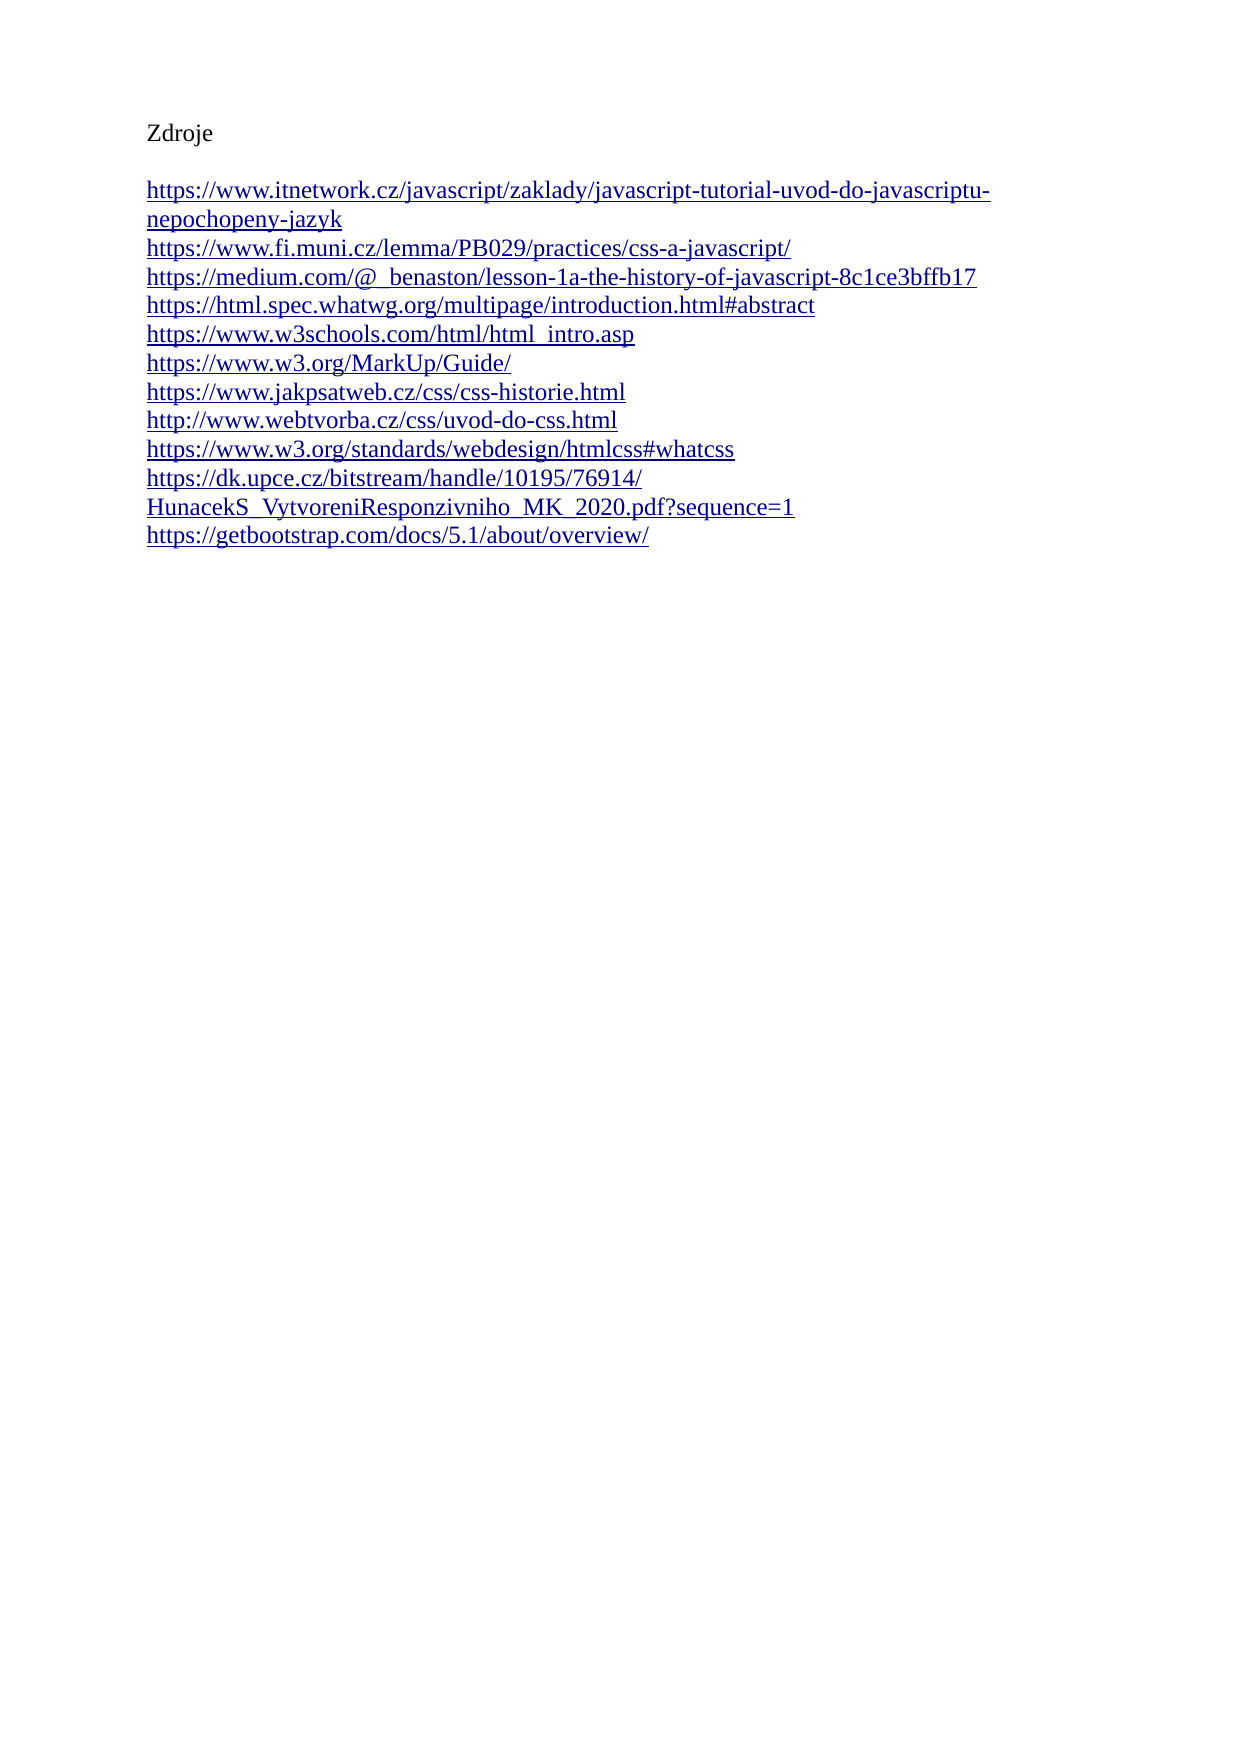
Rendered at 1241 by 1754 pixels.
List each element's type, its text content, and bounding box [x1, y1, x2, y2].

text http://www.webtvorba.cz/css/uvod-do-css.html [146, 406, 1097, 434]
text Zdroje [146, 118, 1097, 147]
text https://www.fi.muni.cz/lemma/PB029/practices/css-a-javascript/ [146, 233, 1097, 262]
text https://www.w3.org/MarkUp/Guide/ [146, 348, 1097, 377]
text https://html.spec.whatwg.org/multipage/introduction.html#abstract [146, 291, 1097, 319]
text https://getbootstrap.com/docs/5.1/about/overview/ [146, 521, 1097, 549]
text https://www.w3schools.com/html/html_intro.asp [146, 319, 1097, 348]
text https://dk.upce.cz/bitstream/handle/10195/76914/HunacekS_VytvoreniResponzivniho_MK_2020.pdf?sequence=1 [146, 463, 1097, 521]
text https://www.jakpsatweb.cz/css/css-historie.html [146, 377, 1097, 406]
text https://www.w3.org/standards/webdesign/htmlcss#whatcss [146, 434, 1097, 463]
text https://www.itnetwork.cz/javascript/zaklady/javascript-tutorial-uvod-do-javascriptu-nepochopeny-jazyk [146, 176, 1097, 233]
text https://medium.com/@_benaston/lesson-1a-the-history-of-javascript-8c1ce3bffb17 [146, 262, 1097, 291]
